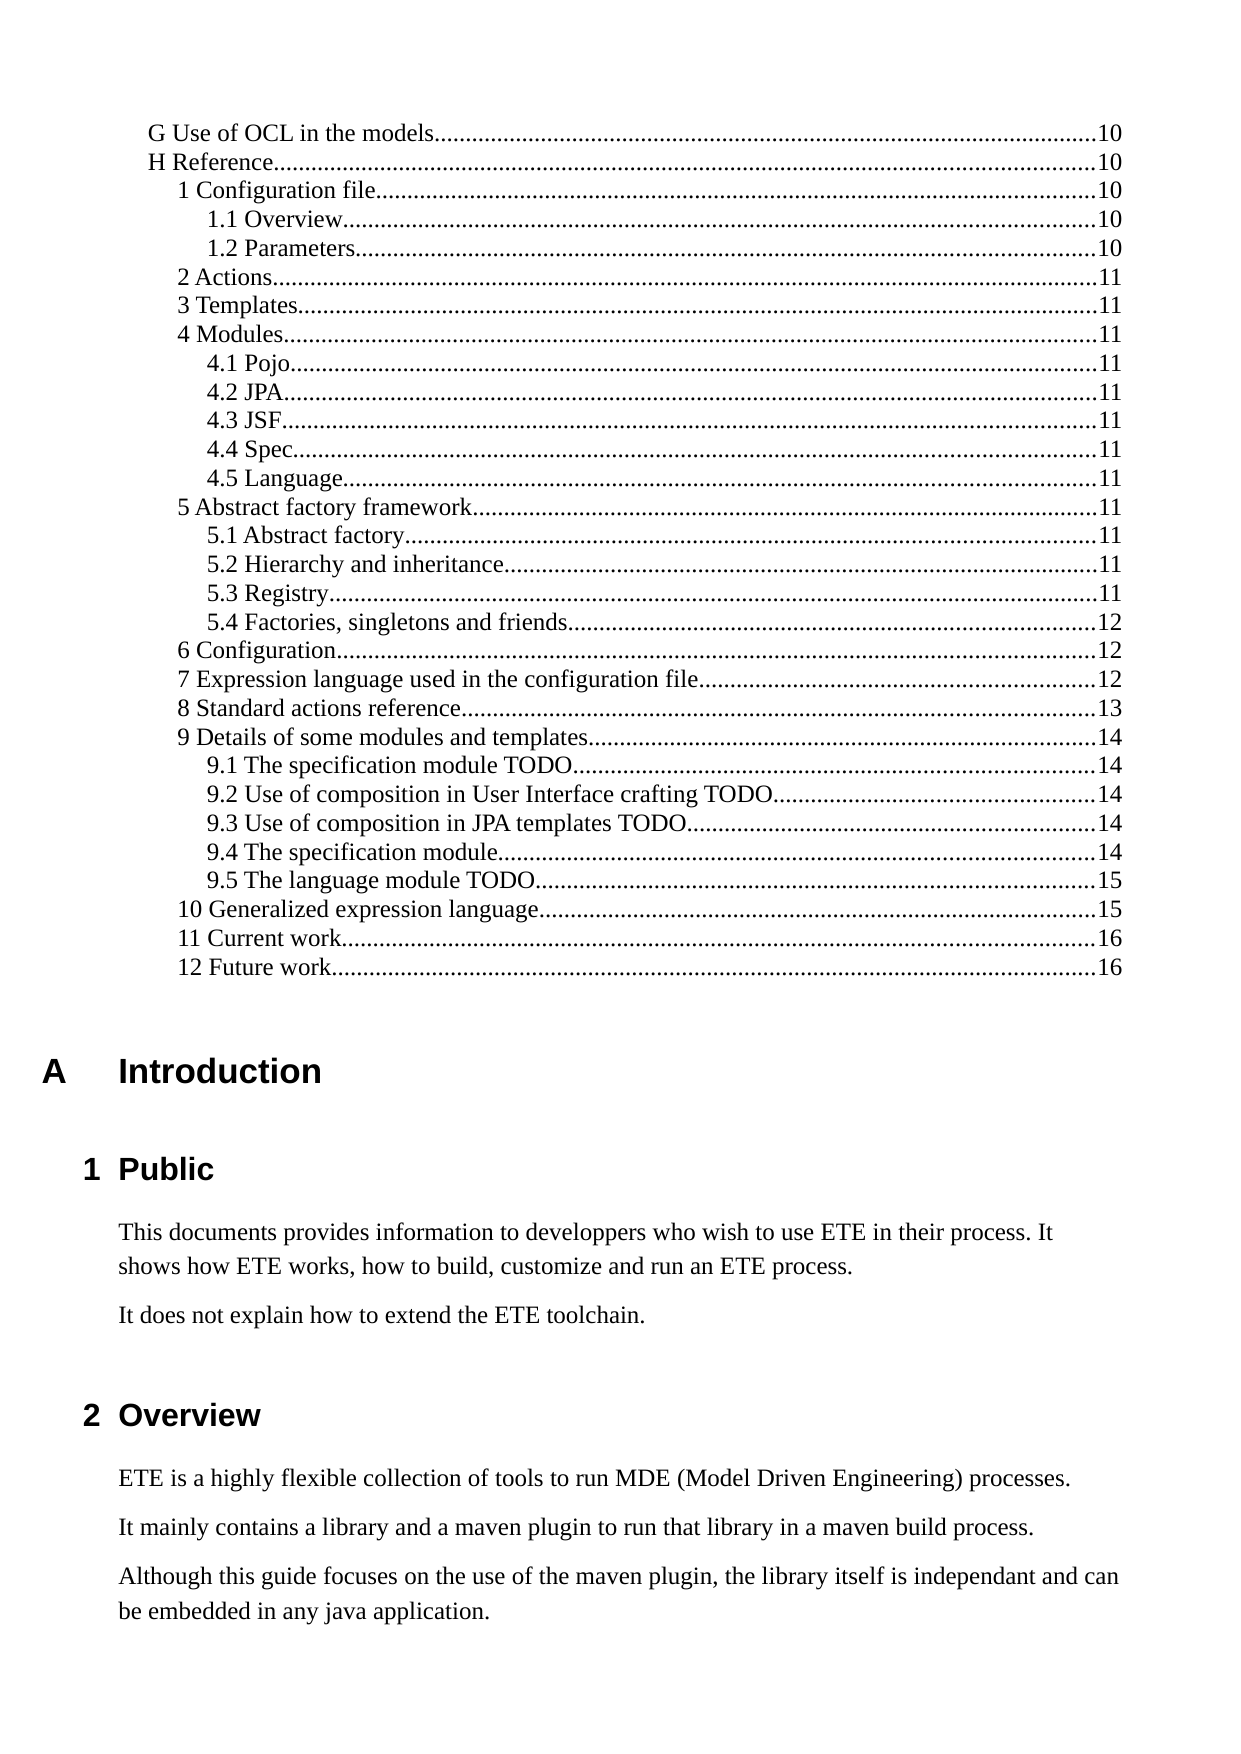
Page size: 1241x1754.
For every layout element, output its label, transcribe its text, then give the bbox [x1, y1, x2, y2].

text It mainly contains a library and a maven plugin to run that library in a maven build process. [118, 1512, 1122, 1541]
text 9.3 Use of composition in JPA templates TODO 14 [207, 808, 1122, 837]
text 7 Expression language used in the configuration file 12 [177, 664, 1122, 693]
text 4.2 JPA 11 [207, 377, 1122, 406]
text 1 Configuration file 10 [177, 176, 1122, 204]
subtitle Introduction [41, 1051, 1122, 1091]
text Although this guide focuses on the use of the maven plugin, the library itself is independant and can be embedded in any java application. [118, 1561, 1122, 1624]
text 12 Future work 16 [177, 952, 1122, 981]
text This documents provides information to developpers who wish to use ETE in their process. It shows how ETE works, how to build, customize and run an ETE process. [118, 1217, 1122, 1280]
text 5 Abstract factory framework 11 [177, 492, 1122, 521]
subtitle Public [83, 1151, 1122, 1187]
text 1.1 Overview 10 [207, 204, 1122, 233]
text G Use of OCL in the models 10 [148, 118, 1122, 147]
text 1.2 Parameters 10 [207, 233, 1122, 262]
text 4.4 Spec 11 [207, 434, 1122, 463]
text 4.3 JSF 11 [207, 406, 1122, 434]
text 8 Standard actions reference 13 [177, 693, 1122, 722]
text 10 Generalized expression language 15 [177, 894, 1122, 923]
text 3 Templates 11 [177, 291, 1122, 319]
text 9.2 Use of composition in User Interface crafting TODO 14 [207, 779, 1122, 808]
text 5.4 Factories, singletons and friends 12 [207, 607, 1122, 636]
text 5.1 Abstract factory 11 [207, 521, 1122, 549]
text 4.5 Language 11 [207, 463, 1122, 492]
text 4.1 Pojo 11 [207, 348, 1122, 377]
text 5.3 Registry 11 [207, 578, 1122, 607]
text 5.2 Hierarchy and inheritance 11 [207, 549, 1122, 578]
text 2 Actions 11 [177, 262, 1122, 291]
text 9.5 The language module TODO 15 [207, 866, 1122, 894]
text 4 Modules 11 [177, 319, 1122, 348]
text It does not explain how to extend the ETE toolchain. [118, 1300, 1122, 1329]
subtitle Overview [83, 1397, 1122, 1434]
text 9.4 The specification module 14 [207, 837, 1122, 866]
text H Reference 10 [148, 147, 1122, 176]
text 9 Details of some modules and templates 14 [177, 722, 1122, 751]
text 11 Current work 16 [177, 923, 1122, 952]
text 9.1 The specification module TODO 14 [207, 751, 1122, 779]
text 6 Configuration 12 [177, 636, 1122, 664]
text ETE is a highly flexible collection of tools to run MDE (Model Driven Engineering) processes. [118, 1463, 1122, 1492]
